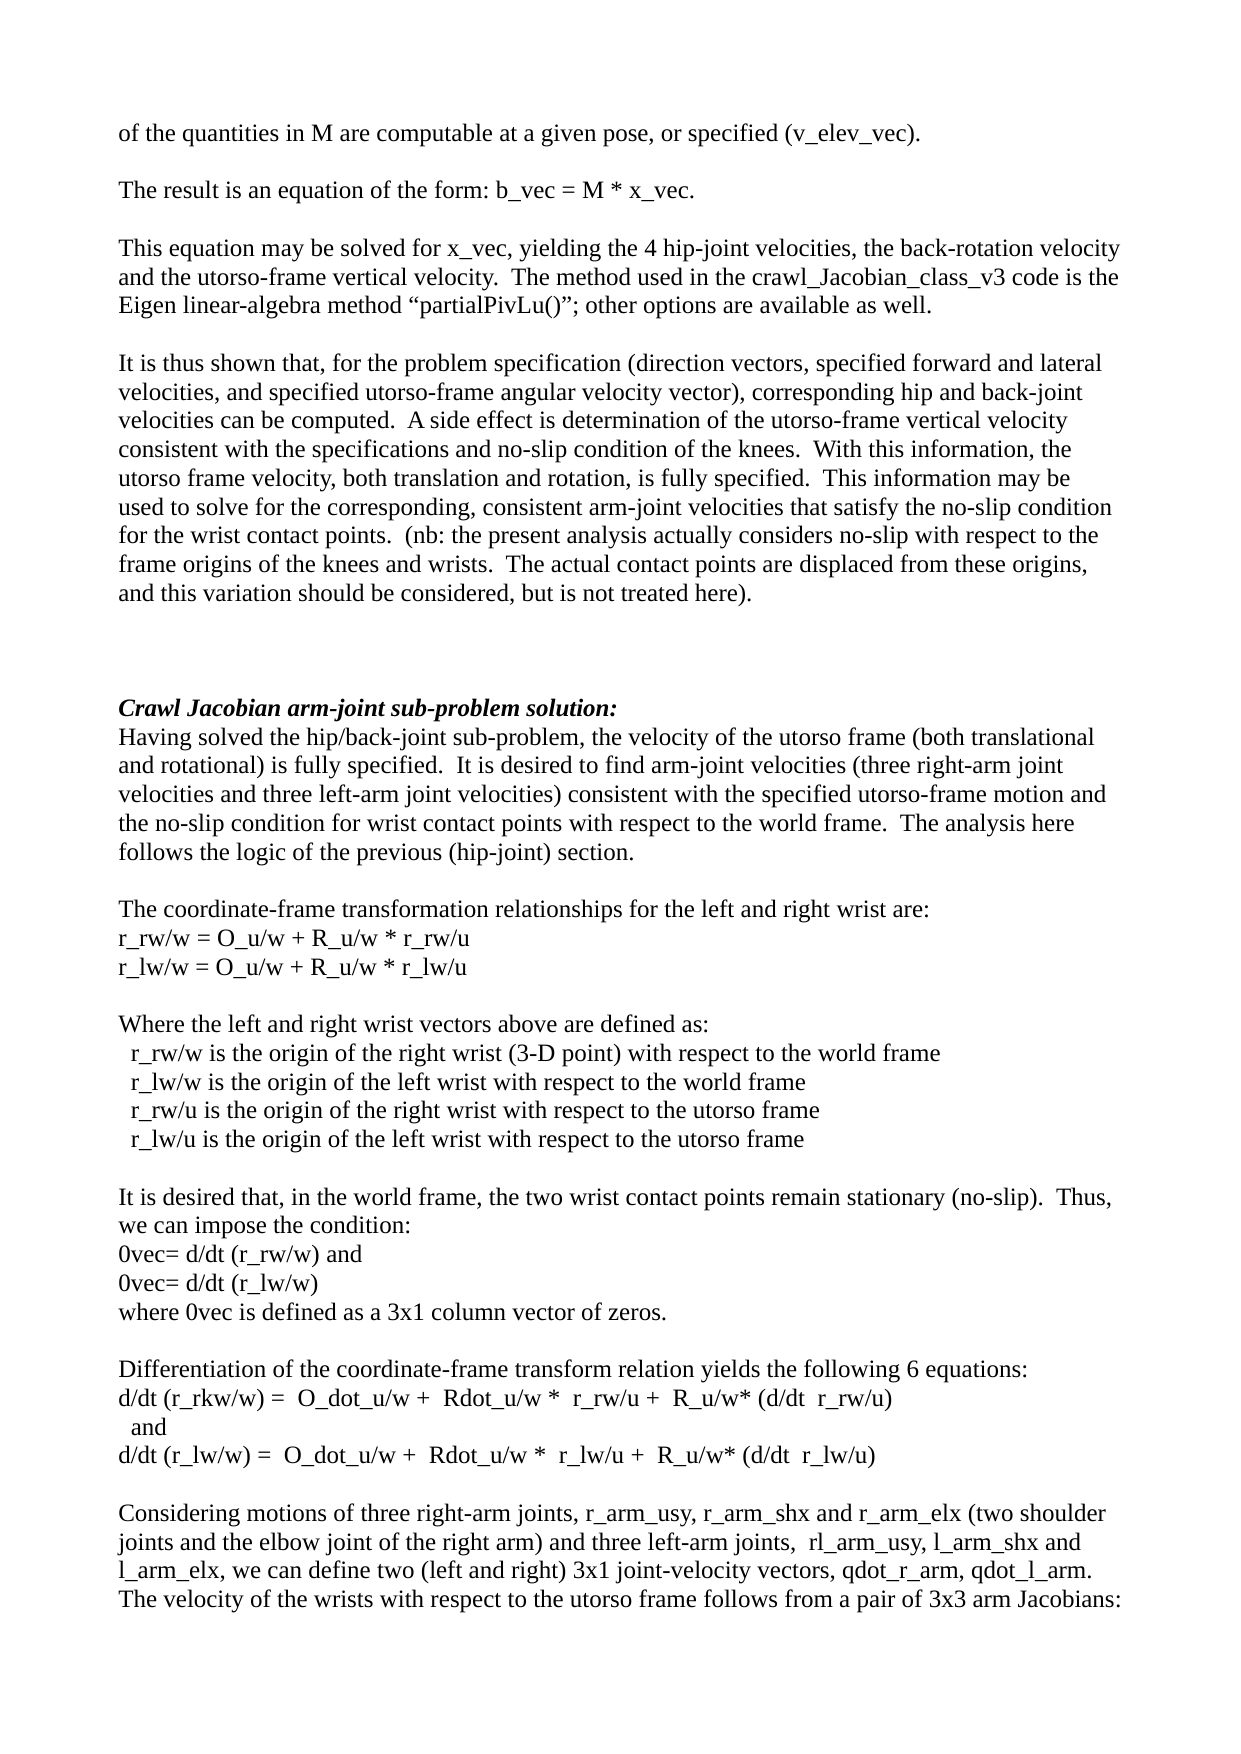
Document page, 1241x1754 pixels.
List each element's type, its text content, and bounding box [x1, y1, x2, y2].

text of the quantities in M are computable at a given pose, or specified (v_elev_vec). [118, 118, 1122, 147]
text d/dt (r_rkw/w) = O_dot_u/w + Rdot_u/w * r_rw/u + R_u/w* (d/dt r_rw/u) [118, 1383, 1122, 1412]
text The coordinate-frame transformation relationships for the left and right wrist are: [118, 894, 1122, 923]
text It is desired that, in the world frame, the two wrist contact points remain stationary (no-slip). Thus, we can impose the condition: [118, 1182, 1122, 1239]
text This equation may be solved for x_vec, yielding the 4 hip-joint velocities, the back-rotation velocity and the utorso-frame vertical velocity. The method used in the crawl_Jacobian_class_v3 code is the Eigen linear-algebra method “partialPivLu()”; other options are available as well. [118, 233, 1122, 319]
text 0vec= d/dt (r_lw/w) [118, 1268, 1122, 1297]
text 0vec= d/dt (r_rw/w) and [118, 1239, 1122, 1268]
text where 0vec is defined as a 3x1 column vector of zeros. [118, 1297, 1122, 1326]
text r_lw/u is the origin of the left wrist with respect to the utorso frame [118, 1124, 1122, 1153]
text Where the left and right wrist vectors above are defined as: [118, 1009, 1122, 1038]
text Differentiation of the coordinate-frame transform relation yields the following 6 equations: [118, 1354, 1122, 1383]
text and [118, 1412, 1122, 1441]
text Crawl Jacobian arm-joint sub-problem solution: [118, 693, 1122, 722]
text r_rw/u is the origin of the right wrist with respect to the utorso frame [118, 1096, 1122, 1124]
text r_lw/w = O_u/w + R_u/w * r_lw/u [118, 952, 1122, 981]
text d/dt (r_lw/w) = O_dot_u/w + Rdot_u/w * r_lw/u + R_u/w* (d/dt r_lw/u) [118, 1441, 1122, 1469]
text Having solved the hip/back-joint sub-problem, the velocity of the utorso frame (both translational and rotational) is fully specified. It is desired to find arm-joint velocities (three right-arm joint velocities and three left-arm joint velocities) consistent with the specified utorso-frame motion and the no-slip condition for wrist contact points with respect to the world frame. The analysis here follows the logic of the previous (hip-joint) section. [118, 722, 1122, 866]
text r_lw/w is the origin of the left wrist with respect to the world frame [118, 1067, 1122, 1096]
text The result is an equation of the form: b_vec = M * x_vec. [118, 176, 1122, 204]
text It is thus shown that, for the problem specification (direction vectors, specified forward and lateral velocities, and specified utorso-frame angular velocity vector), corresponding hip and back-joint velocities can be computed. A side effect is determination of the utorso-frame vertical velocity consistent with the specifications and no-slip condition of the knees. With this information, the utorso frame velocity, both translation and rotation, is fully specified. This information may be used to solve for the corresponding, consistent arm-joint velocities that satisfy the no-slip condition for the wrist contact points. (nb: the present analysis actually considers no-slip with respect to the frame origins of the knees and wrists. The actual contact points are displaced from these origins, and this variation should be considered, but is not treated here). [118, 348, 1122, 607]
text Considering motions of three right-arm joints, r_arm_usy, r_arm_shx and r_arm_elx (two shoulder joints and the elbow joint of the right arm) and three left-arm joints, rl_arm_usy, l_arm_shx and l_arm_elx, we can define two (left and right) 3x1 joint-velocity vectors, qdot_r_arm, qdot_l_arm. The velocity of the wrists with respect to the utorso frame follows from a pair of 3x3 arm Jacobians: [118, 1498, 1122, 1613]
text r_rw/w = O_u/w + R_u/w * r_rw/u [118, 923, 1122, 952]
text r_rw/w is the origin of the right wrist (3-D point) with respect to the world frame [118, 1038, 1122, 1067]
